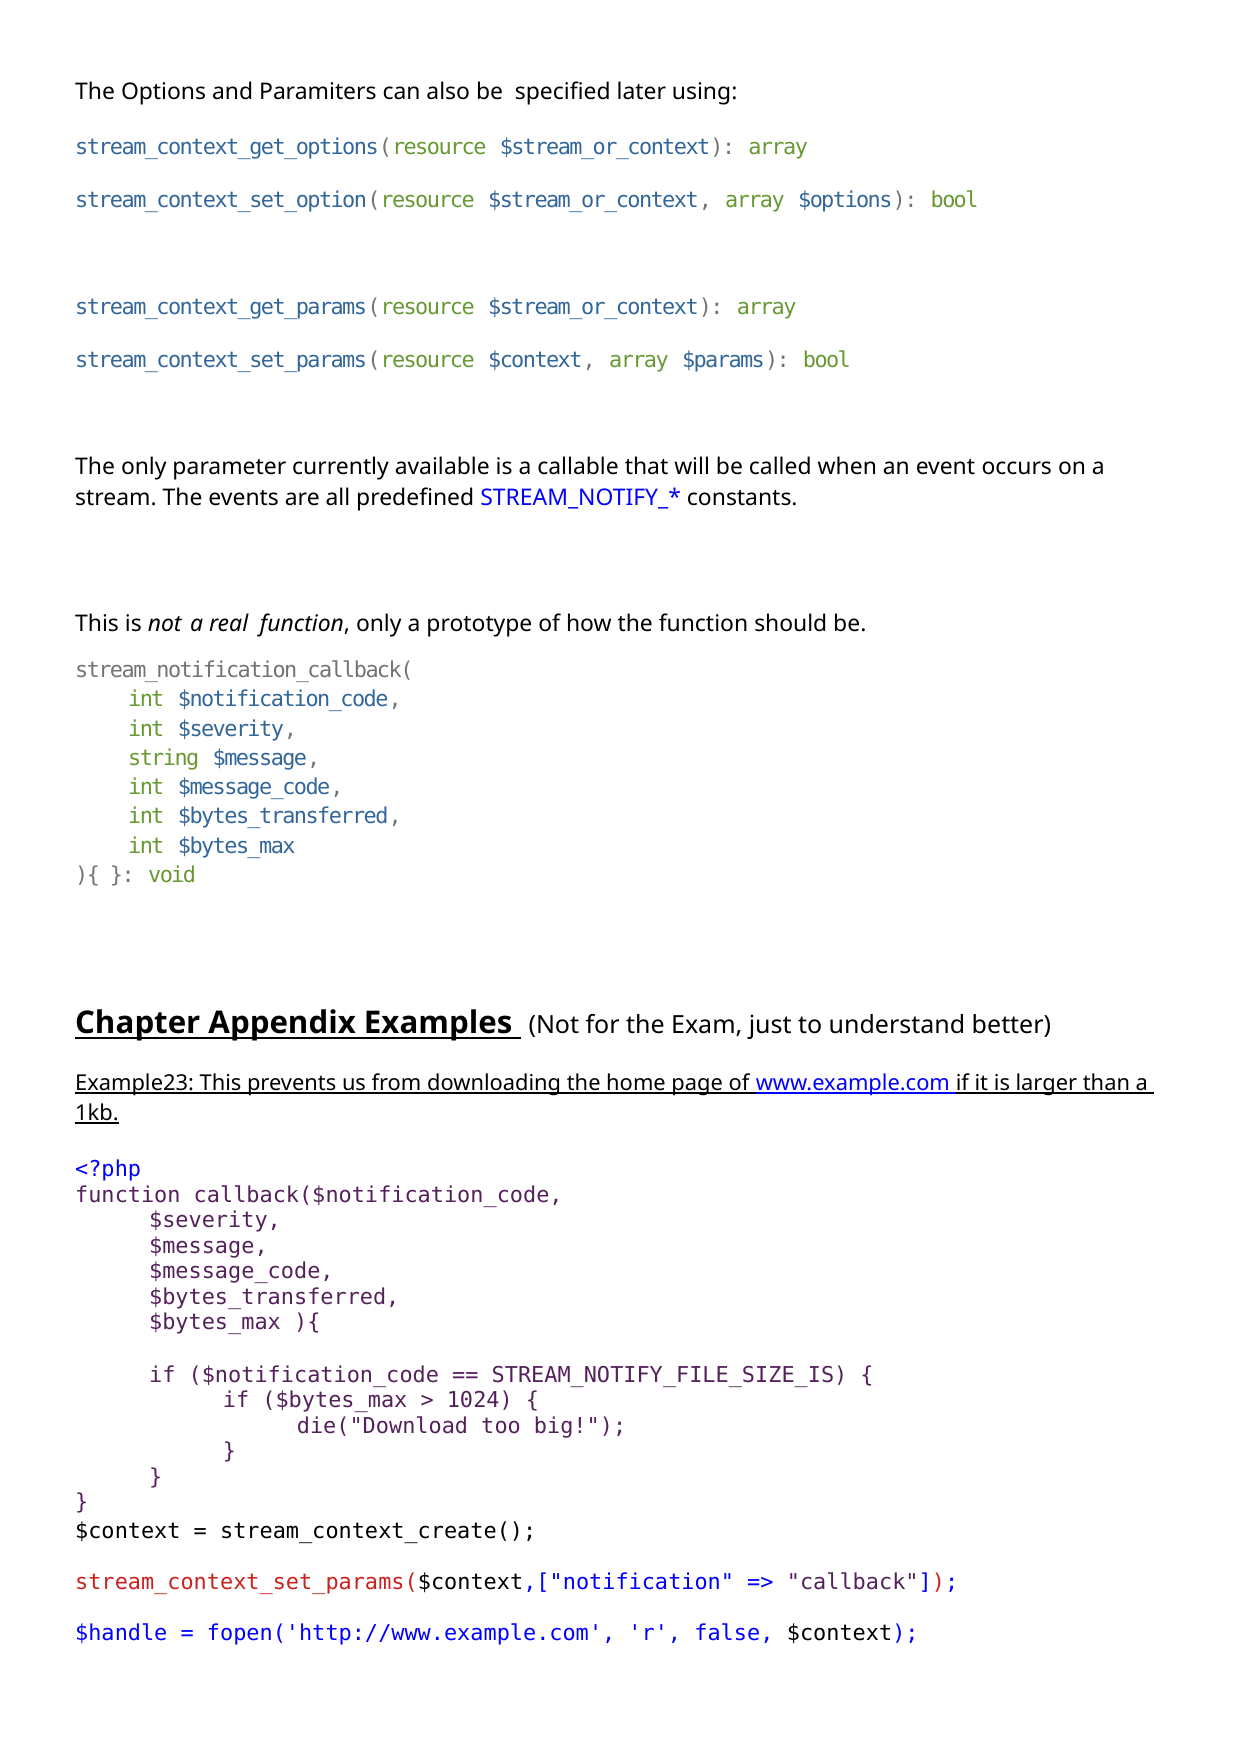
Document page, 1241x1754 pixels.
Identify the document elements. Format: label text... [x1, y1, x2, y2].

text Example23: This prevents us from downloading the home page of www.example.com if it is larger than a 1kb. [75, 1067, 1166, 1127]
text $handle = fopen('http://www.example.com', 'r', false, $context); [75, 1620, 1166, 1646]
text if ($notification_code == STREAM_NOTIFY_FILE_SIZE_IS) { [75, 1362, 1166, 1387]
text The only parameter currently available is a callable that will be called when an event occurs on a stream. The events are all predefined STREAM_NOTIFY_* constants. [75, 450, 1166, 512]
text function callback($notification_code, [75, 1182, 1166, 1207]
text stream_context_get_params(resource $stream_or_context): array [75, 290, 1166, 319]
text Chapter Appendix Examples (Not for the Exam, just to understand better) [75, 1000, 1166, 1043]
text stream_notification_callback( int $notification_code, int $severity, string $message, int $message_code, int $bytes_transferred, int $bytes_max ){ }: void [75, 657, 1166, 888]
text $message_code, [75, 1258, 1166, 1284]
text } [75, 1464, 1166, 1489]
text <?php [75, 1156, 1166, 1182]
text $severity, [75, 1207, 1166, 1233]
text } [75, 1438, 1166, 1464]
text $message, [75, 1233, 1166, 1258]
text $bytes_transferred, [75, 1284, 1166, 1309]
text stream_context_get_options(resource $stream_or_context): array [75, 130, 1166, 159]
text $bytes_max ){ [75, 1309, 1166, 1335]
text die("Download too big!"); [75, 1413, 1166, 1438]
text The Options and Paramiters can also be specified later using: [75, 75, 1166, 106]
text stream_context_set_params(resource $context, array $params): bool [75, 343, 1166, 373]
text This is not a real function, only a prototype of how the function should be. [75, 607, 1166, 638]
text $context = stream_context_create(); [75, 1518, 1166, 1543]
text } [75, 1489, 1166, 1515]
text if ($bytes_max > 1024) { [75, 1387, 1166, 1413]
text stream_context_set_params($context,["notification" => "callback"]); [75, 1569, 1166, 1594]
text stream_context_set_option(resource $stream_or_context, array $options): bool [75, 183, 1166, 213]
